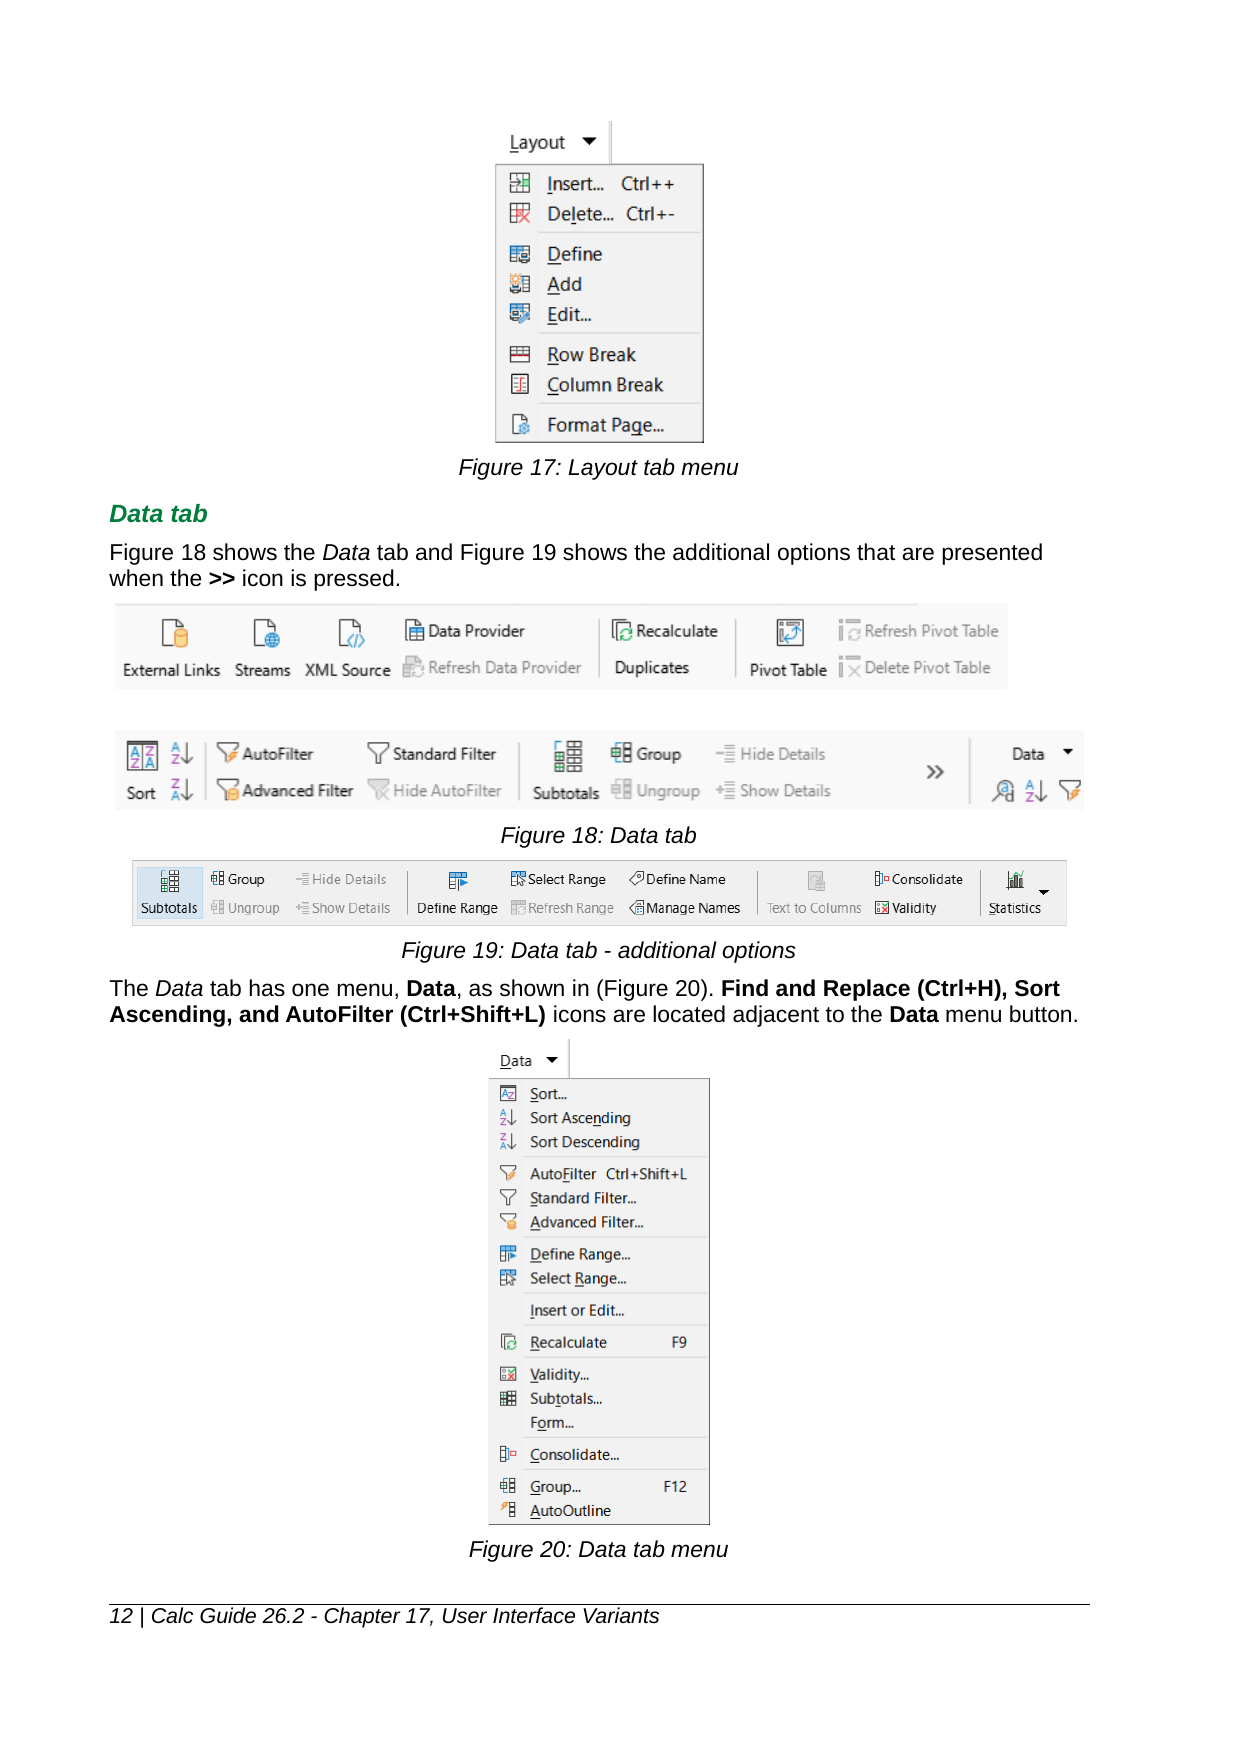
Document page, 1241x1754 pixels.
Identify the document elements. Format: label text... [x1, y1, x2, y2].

text Figure 19: Data tab - additional options [132, 938, 1067, 963]
text Figure 20: Data tab menu [468, 1537, 731, 1563]
text Figure 18: Data tab [115, 822, 1084, 848]
text Figure 18 shows the Data tab and Figure 19 shows the additional options that are presented when the >> icon is pressed. [109, 540, 1090, 591]
picture [495, 121, 704, 443]
picture [488, 1039, 710, 1525]
picture [115, 603, 1084, 810]
text The Data tab has one menu, Data, as shown in (Figure 20). Find and Replace (Ctrl+H), Sort Ascending, and AutoFilter (Ctrl+Shift+L) icons are located adjacent to the Data menu button. [109, 976, 1090, 1027]
text Figure 17: Layout tab menu [458, 455, 741, 480]
picture [132, 860, 1067, 926]
subtitle Data tab [109, 500, 1090, 528]
